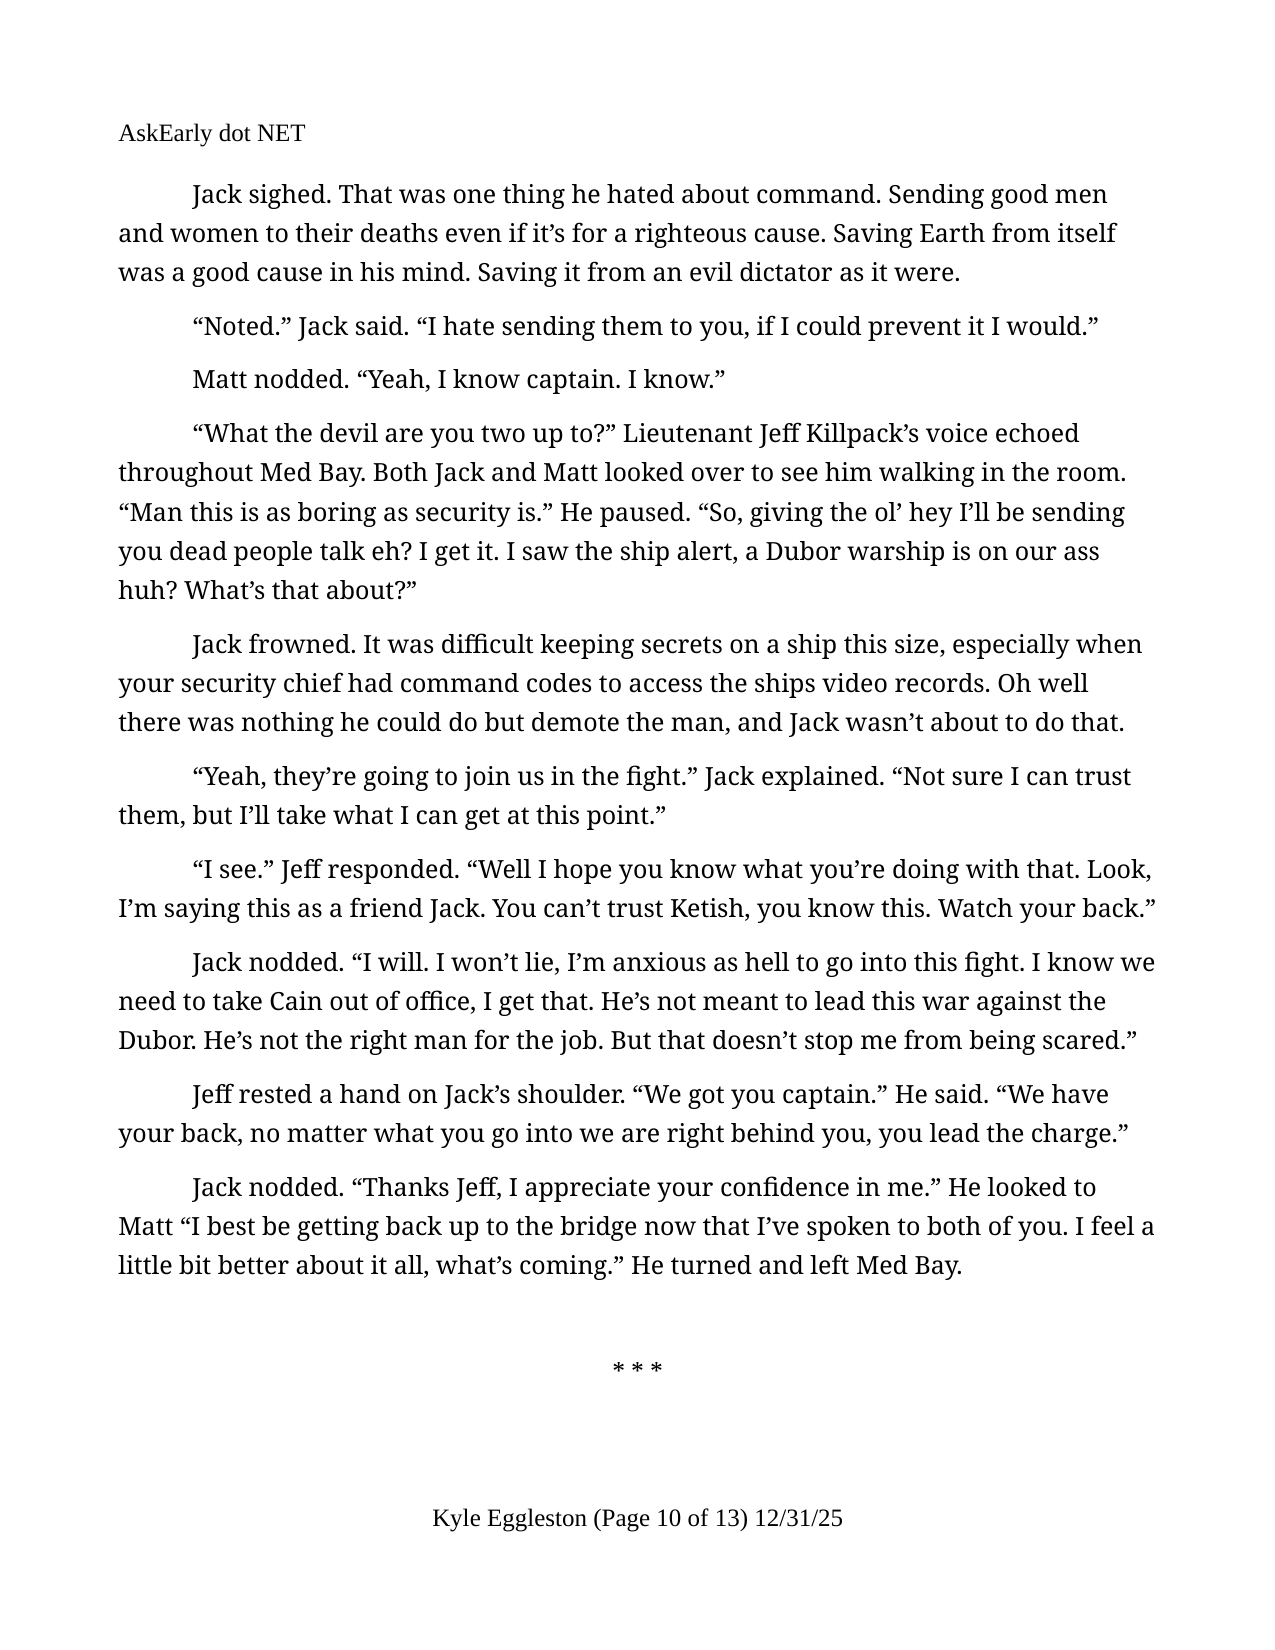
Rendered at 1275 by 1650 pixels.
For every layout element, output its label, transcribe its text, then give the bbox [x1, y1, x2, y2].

text Jack nodded. “I will. I won’t lie, I’m anxious as hell to go into this fight. I know we need to take Cain out of office, I get that. He’s not meant to lead this war against the Dubor. He’s not the right man for the job. But that doesn’t stop me from being scared.” [118, 944, 1157, 1057]
text “I see.” Jeff responded. “Well I hope you know what you’re doing with that. Look, I’m saying this as a friend Jack. You can’t trust Ketish, you know this. Watch your back.” [118, 851, 1157, 924]
text Matt nodded. “Yeah, I know captain. I know.” [118, 362, 1157, 396]
text Jack nodded. “Thanks Jeff, I appreciate your confidence in me.” He looked to Matt “I best be getting back up to the bridge now that I’ve spoken to both of you. I feel a little bit better about it all, what’s coming.” He turned and left Med Bay. [118, 1169, 1157, 1282]
text “Yeah, they’re going to join us in the fight.” Jack explained. “Not sure I can trust them, but I’ll take what I can get at this point.” [118, 758, 1157, 832]
text Jack sighed. That was one thing he hated about command. Sending good men and women to their deaths even if it’s for a righteous cause. Saving Earth from itself was a good cause in his mind. Saving it from an evil dictator as it were. [118, 176, 1157, 289]
text “What the devil are you two up to?” Lieutenant Jeff Killpack’s voice echoed throughout Med Bay. Both Jack and Matt looked over to see him walking in the room. “Man this is as boring as security is.” He paused. “So, giving the ol’ hey I’ll be sending you dead people talk eh? I get it. I saw the ship alert, a Dubor warship is on our ass huh? What’s that about?” [118, 416, 1157, 607]
text Jeff rested a hand on Jack’s shoulder. “We got you captain.” He said. “We have your back, no matter what you go into we are right behind you, you lead the charge.” [118, 1076, 1157, 1149]
text * * * [118, 1355, 1157, 1389]
text Jack frowned. It was difficult keeping secrets on a ship this size, especially when your security chief had command codes to access the ships video records. Oh well there was nothing he could do but demote the man, and Jack wasn’t about to do that. [118, 626, 1157, 739]
text “Noted.” Jack said. “I hate sending them to you, if I could prevent it I would.” [118, 308, 1157, 342]
